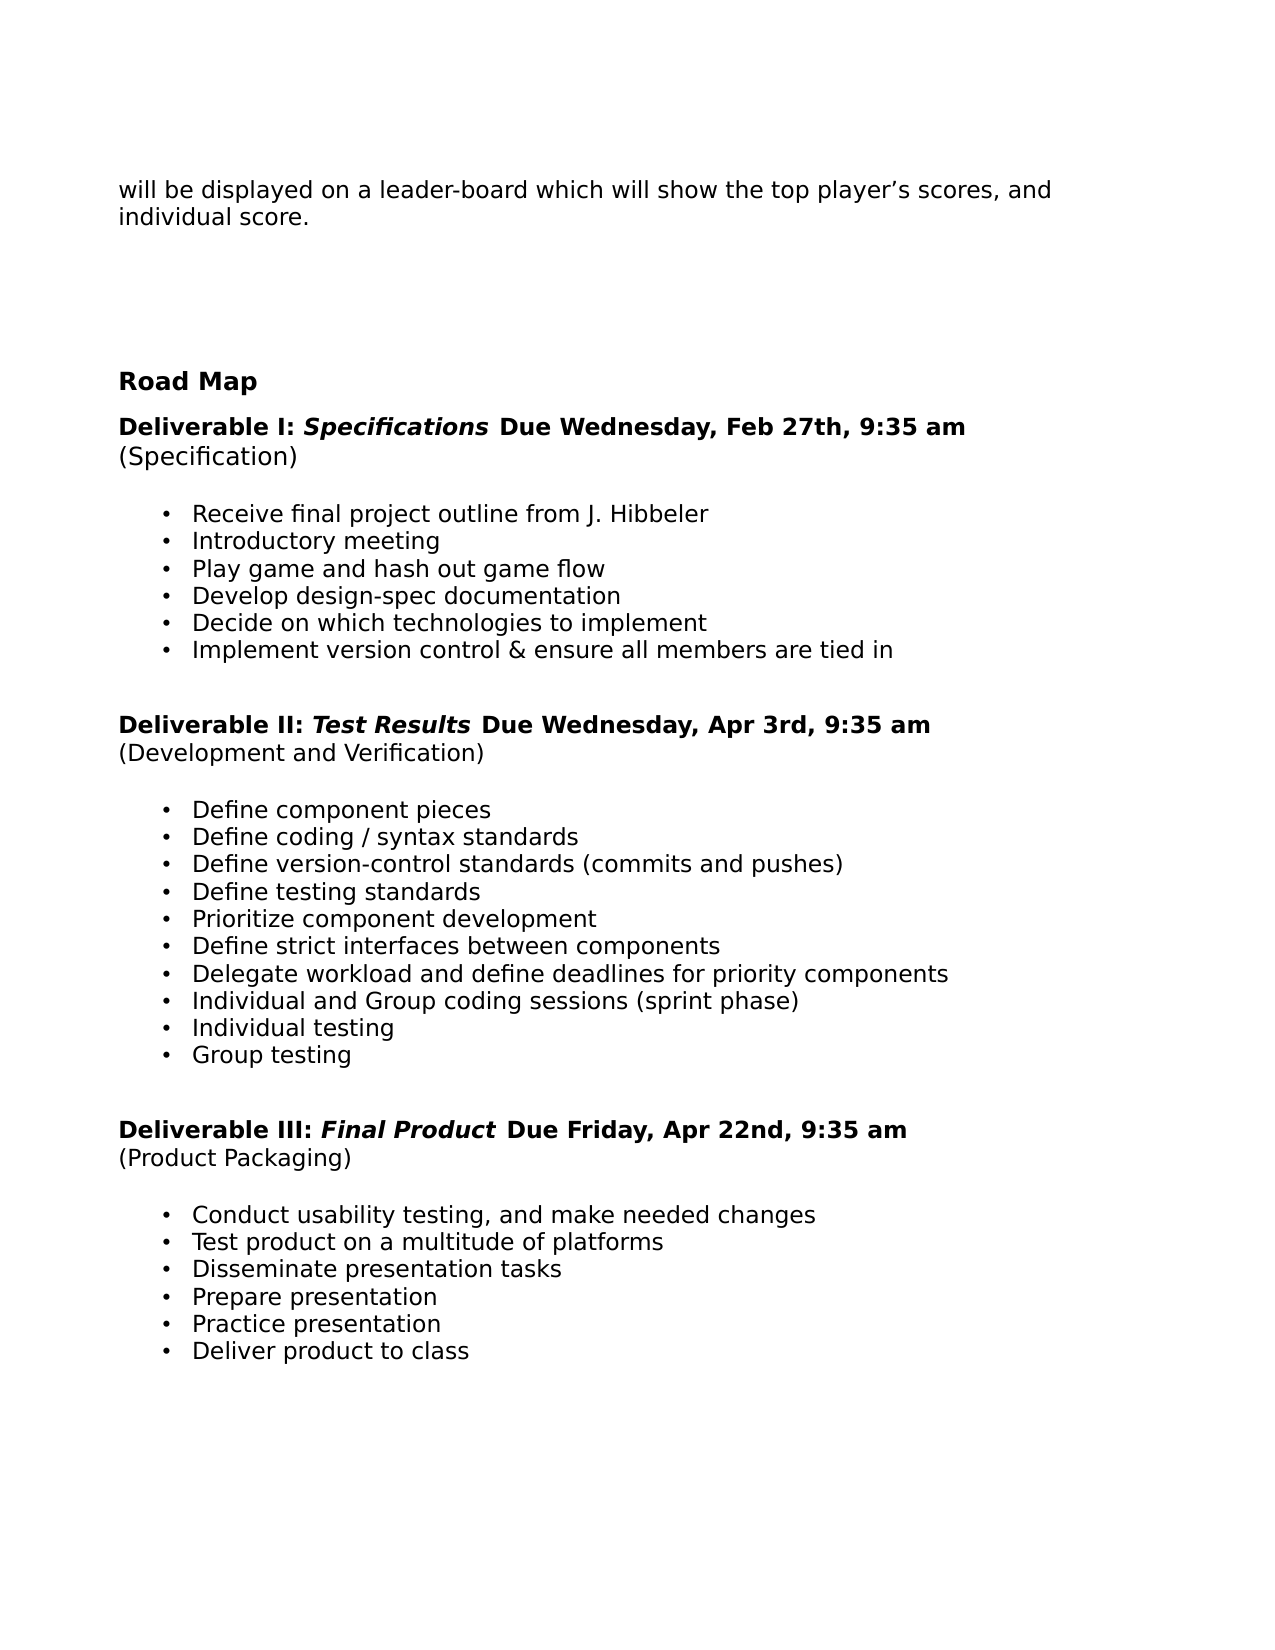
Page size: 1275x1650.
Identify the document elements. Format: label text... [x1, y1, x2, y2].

list Develop design-spec documentation [162, 583, 1157, 610]
list Disseminate presentation tasks [162, 1256, 1157, 1283]
list Define coding / syntax standards [162, 824, 1157, 851]
list Individual testing [162, 1015, 1157, 1042]
text Deliverable I: Specifications Due Wednesday, Feb 27th, 9:35 am [118, 408, 1157, 442]
list Define component pieces [162, 797, 1157, 824]
text (Product Packaging) [118, 1145, 1157, 1172]
list Delegate workload and define deadlines for priority components [162, 960, 1157, 988]
list Implement version control & ensure all members are tied in [162, 637, 1157, 664]
list Play game and hash out game flow [162, 555, 1157, 583]
list Prioritize component development [162, 906, 1157, 933]
list Introductory meeting [162, 528, 1157, 555]
list Test product on a multitude of platforms [162, 1229, 1157, 1256]
list Define strict interfaces between components [162, 933, 1157, 960]
list Decide on which technologies to implement [162, 610, 1157, 637]
list Define version-control standards (commits and pushes) [162, 851, 1157, 878]
list Group testing [162, 1042, 1157, 1069]
text will be displayed on a leader-board which will show the top player’s scores, and individual score. Road Map [118, 176, 1157, 396]
list Receive final project outline from J. Hibbeler [162, 501, 1157, 528]
list Practice presentation [162, 1311, 1157, 1338]
text (Development and Verification) [118, 740, 1157, 767]
text Deliverable II: Test Results Due Wednesday, Apr 3rd, 9:35 am [118, 706, 1157, 740]
list Deliver product to class [162, 1338, 1157, 1365]
text (Specification) [118, 442, 1157, 472]
list Individual and Group coding sessions (sprint phase) [162, 988, 1157, 1015]
list Define testing standards [162, 878, 1157, 906]
list Conduct usability testing, and make needed changes [162, 1202, 1157, 1229]
text Deliverable III: Final Product Due Friday, Apr 22nd, 9:35 am [118, 1111, 1157, 1145]
list Prepare presentation [162, 1283, 1157, 1311]
